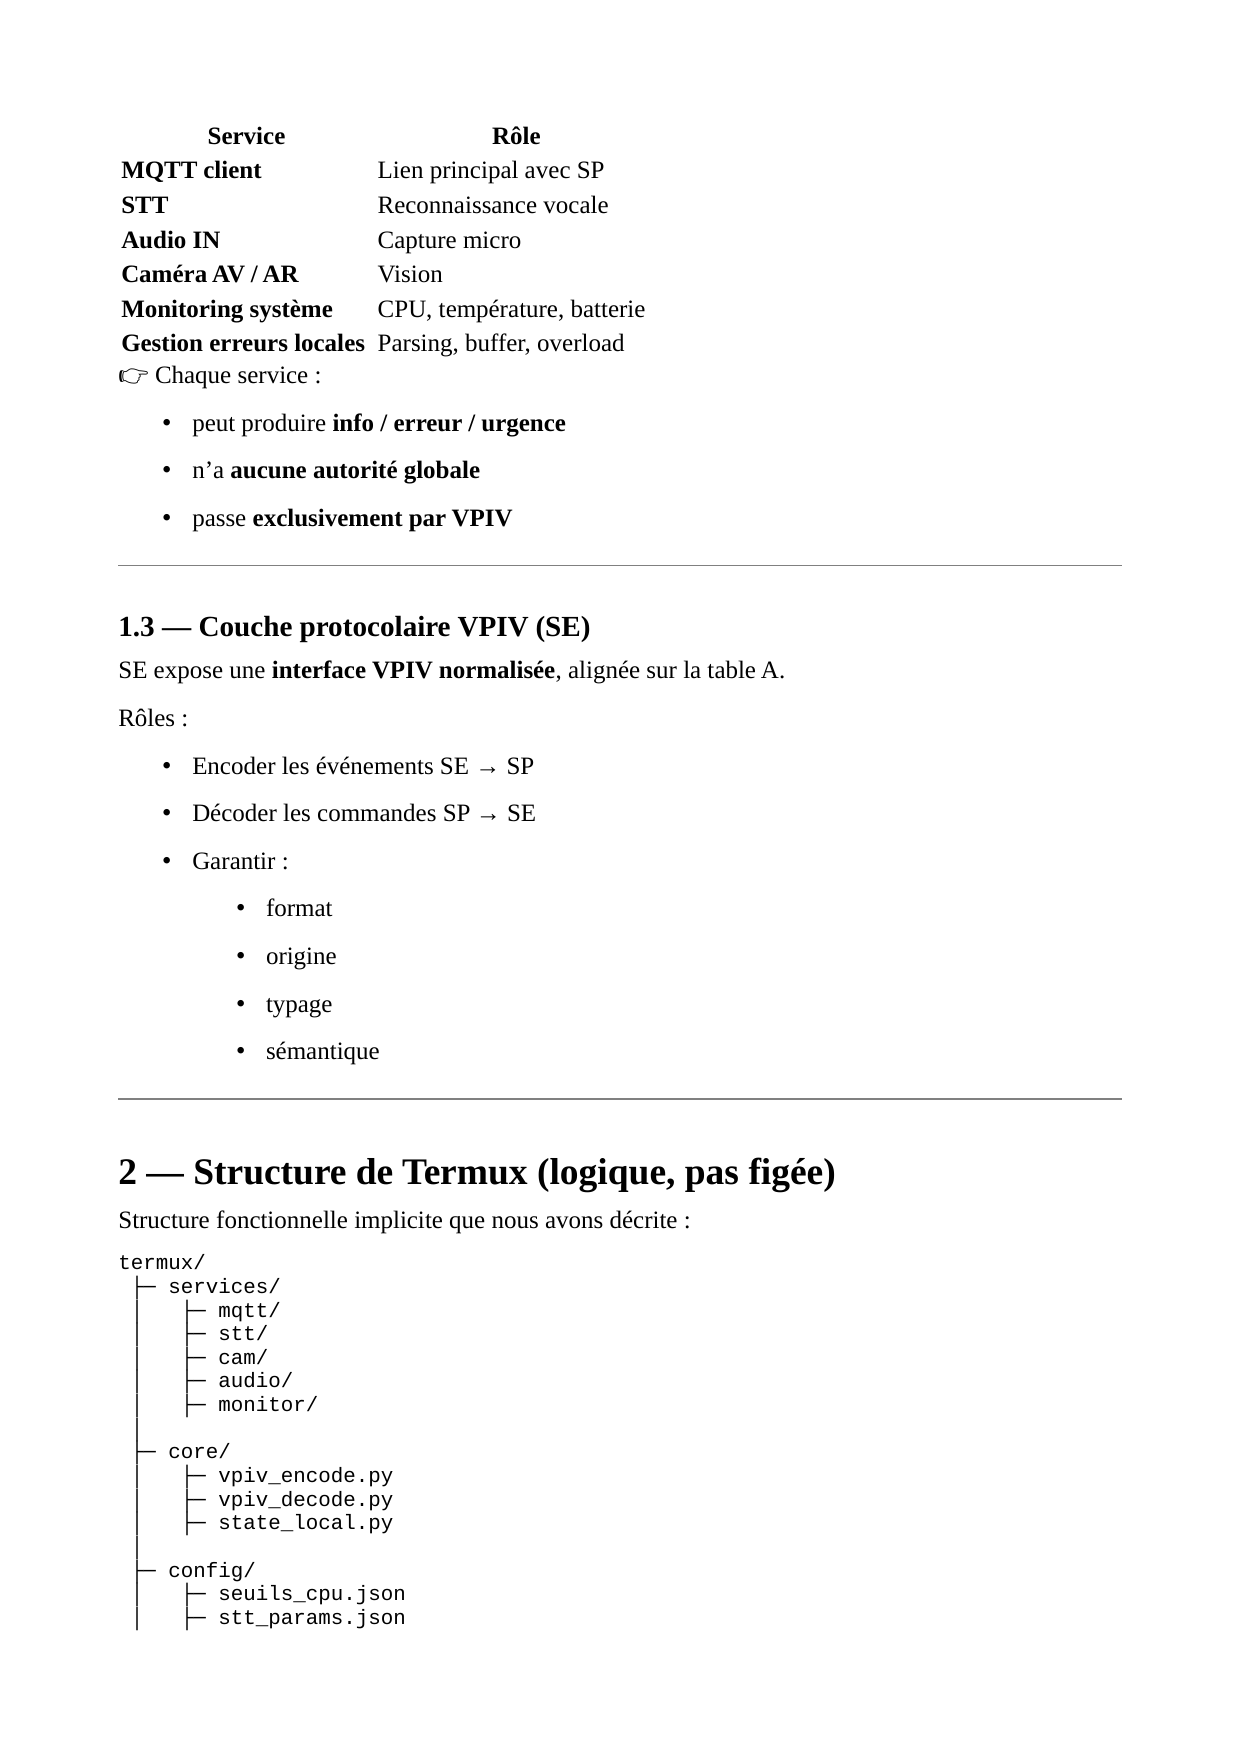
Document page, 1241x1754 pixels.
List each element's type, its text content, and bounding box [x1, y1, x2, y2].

subtitle 2 — Structure de Termux (logique, pas figée) [118, 1149, 1122, 1192]
table_cell Audio IN [118, 222, 374, 256]
list Encoder les événements SE → SP [162, 751, 1122, 779]
text │ [118, 1418, 136, 1441]
text ├─ core/ [118, 1441, 1122, 1465]
text │ [118, 1536, 1122, 1560]
text │ ├─ seuils_cpu.json [118, 1583, 1122, 1607]
text │ ├─ state_local.py [118, 1512, 1122, 1536]
list origine [236, 941, 1122, 970]
list passe exclusivement par VPIV [162, 503, 1122, 532]
table_cell Capture micro [375, 222, 658, 256]
text │ ├─ stt_params.json [118, 1607, 1122, 1631]
text │ ├─ vpiv_decode.py [118, 1489, 136, 1512]
table_cell Parsing, buffer, overload [375, 326, 658, 360]
text │ ├─ vpiv_decode.py [137, 1489, 186, 1512]
text ├─ services/ [118, 1276, 136, 1299]
list Décoder les commandes SP → SE [162, 798, 1122, 827]
table_cell Caméra AV / AR [118, 256, 374, 291]
table_cell Reconnaissance vocale [375, 187, 658, 222]
text │ ├─ cam/ [118, 1347, 136, 1371]
text │ [137, 1418, 1122, 1441]
text 👉 Chaque service : [118, 360, 1122, 389]
text │ ├─ vpiv_decode.py [187, 1489, 1122, 1512]
text │ ├─ cam/ [187, 1347, 1122, 1371]
table_cell Lien principal avec SP [375, 153, 658, 187]
text SE expose une interface VPIV normalisée, alignée sur la table A. [118, 656, 1122, 684]
list n’a aucune autorité globale [162, 455, 1122, 484]
text │ ├─ mqtt/ [118, 1299, 1122, 1323]
list sémantique [236, 1036, 1122, 1065]
list format [236, 893, 1122, 922]
table_header Service [118, 118, 374, 153]
text │ ├─ stt/ [118, 1323, 1122, 1347]
list typage [236, 989, 1122, 1017]
text │ ├─ audio/ [118, 1371, 1122, 1394]
table_cell Gestion erreurs locales [118, 326, 374, 360]
table_cell CPU, température, batterie [375, 291, 658, 326]
text ├─ config/ [118, 1560, 136, 1583]
subtitle 1.3 — Couche protocolaire VPIV (SE) [118, 609, 1122, 643]
text termux/ [118, 1252, 1122, 1276]
text │ ├─ monitor/ [118, 1394, 1122, 1418]
text ├─ config/ [137, 1560, 1122, 1583]
list peut produire info / erreur / urgence [162, 408, 1122, 437]
text Rôles : [118, 703, 1122, 732]
text Structure fonctionnelle implicite que nous avons décrite : [118, 1205, 1122, 1233]
text │ ├─ vpiv_encode.py [118, 1465, 1122, 1489]
table_cell Vision [375, 256, 658, 291]
list Garantir : [162, 846, 1122, 875]
table_cell STT [118, 187, 374, 222]
table_cell Monitoring système [118, 291, 374, 326]
table_header Rôle [375, 118, 658, 153]
text │ ├─ cam/ [137, 1347, 186, 1371]
text ├─ services/ [137, 1276, 1122, 1299]
table_cell MQTT client [118, 153, 374, 187]
